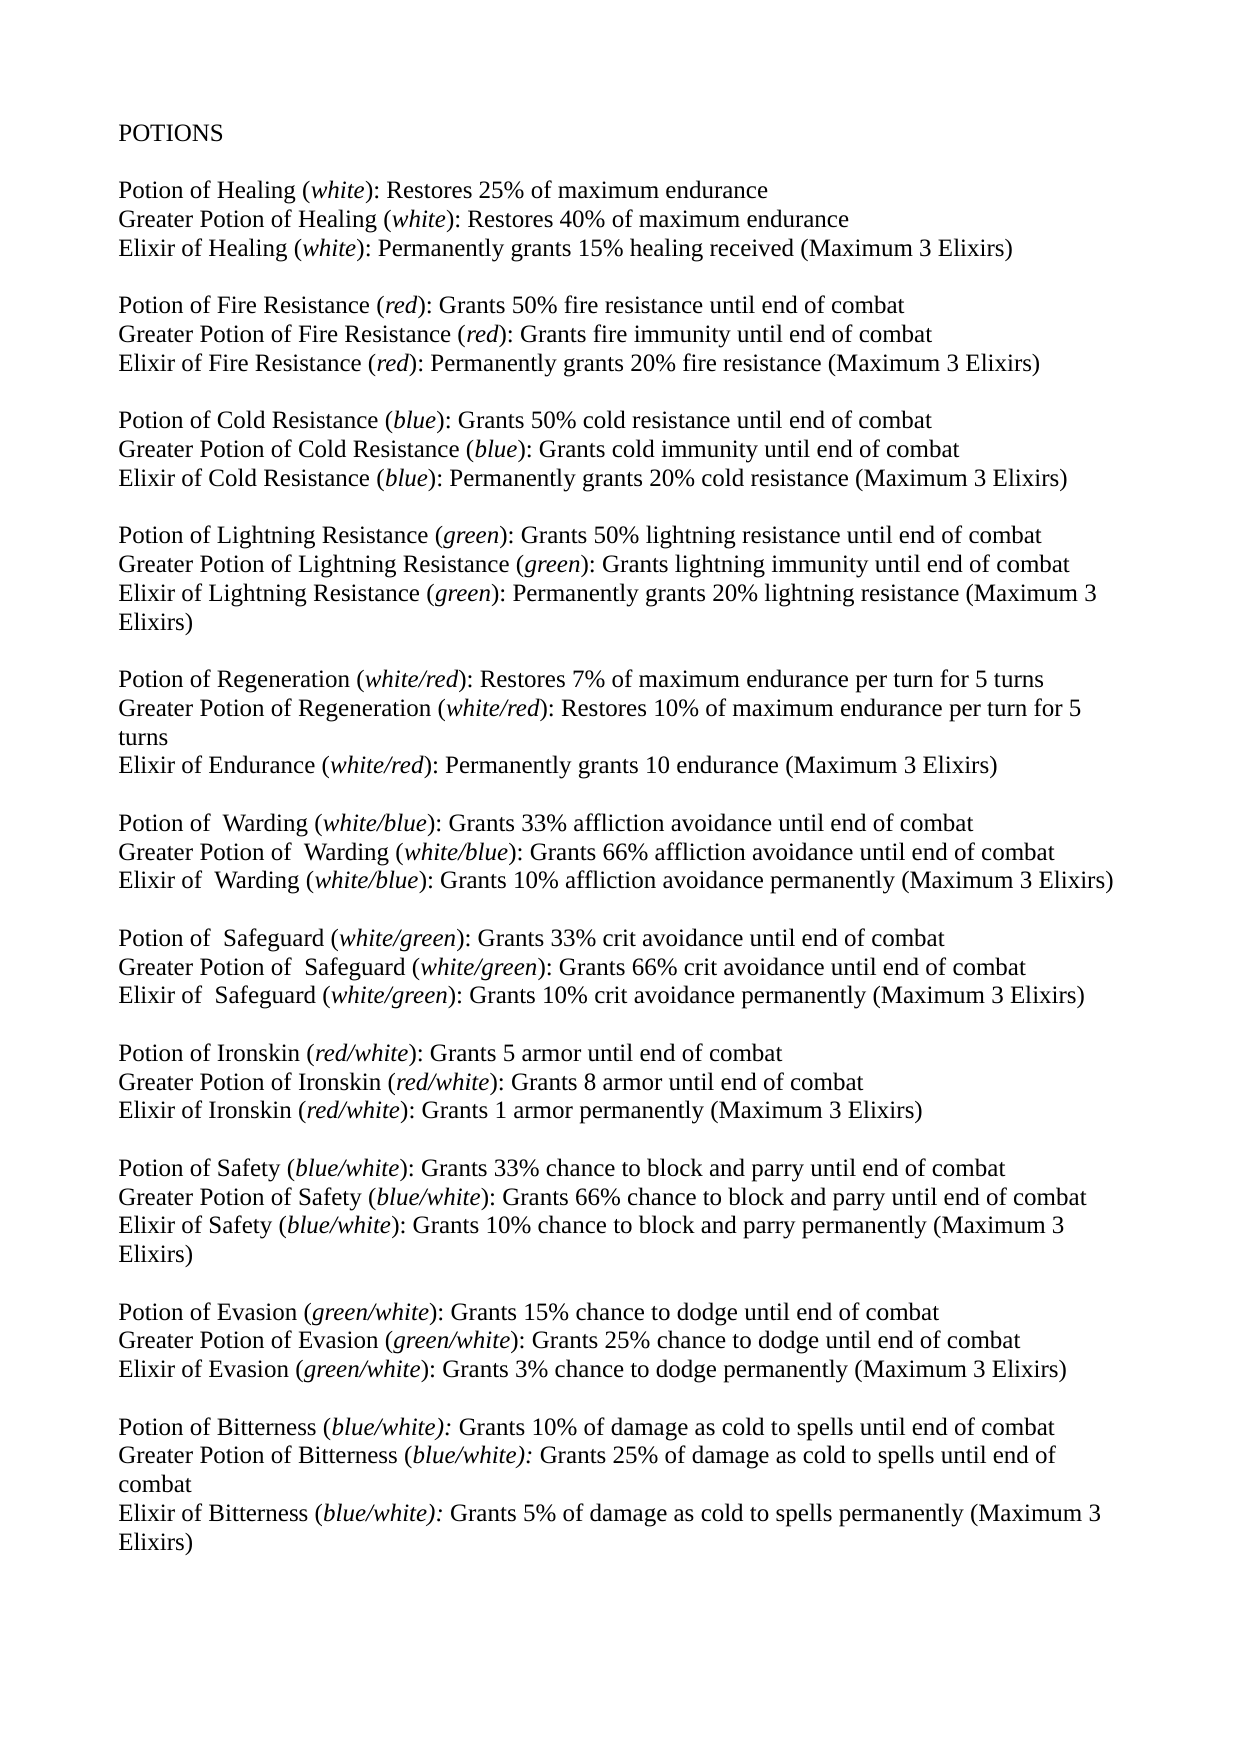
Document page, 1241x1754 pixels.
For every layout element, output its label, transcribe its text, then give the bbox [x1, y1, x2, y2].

text Elixir of Endurance (white/red): Permanently grants 10 endurance (Maximum 3 Elixirs) [118, 751, 1122, 779]
text Greater Potion of Fire Resistance (red): Grants fire immunity until end of combat [118, 319, 1122, 348]
text Potion of Healing (white): Restores 25% of maximum endurance [118, 176, 1122, 204]
text Potion of Fire Resistance (red): Grants 50% fire resistance until end of combat [118, 291, 1122, 319]
text Greater Potion of Safety (blue/white): Grants 66% chance to block and parry until end of combat [118, 1182, 1122, 1211]
text Elixir of Healing (white): Permanently grants 15% healing received (Maximum 3 Elixirs) [118, 233, 1122, 262]
text POTIONS [118, 118, 1122, 147]
text Potion of Cold Resistance (blue): Grants 50% cold resistance until end of combat [118, 406, 1122, 434]
text Greater Potion of Healing (white): Restores 40% of maximum endurance [118, 204, 1122, 233]
text Potion of Evasion (green/white): Grants 15% chance to dodge until end of combat [118, 1297, 1122, 1326]
text Elixir of Lightning Resistance (green): Permanently grants 20% lightning resistance (Maximum 3 Elixirs) [118, 578, 1122, 636]
text Greater Potion of Bitterness (blue/white): Grants 25% of damage as cold to spells until end of combat [118, 1441, 1122, 1498]
text Greater Potion of Lightning Resistance (green): Grants lightning immunity until end of combat [118, 549, 1122, 578]
text Elixir of Warding (white/blue): Grants 10% affliction avoidance permanently (Maximum 3 Elixirs) [118, 866, 1122, 894]
text Greater Potion of Ironskin (red/white): Grants 8 armor until end of combat [118, 1067, 1122, 1096]
text Greater Potion of Safeguard (white/green): Grants 66% crit avoidance until end of combat [118, 952, 1122, 981]
text Elixir of Bitterness (blue/white): Grants 5% of damage as cold to spells permanently (Maximum 3 Elixirs) [118, 1498, 1122, 1556]
text Potion of Regeneration (white/red): Restores 7% of maximum endurance per turn for 5 turns [118, 664, 1122, 693]
text Potion of Safeguard (white/green): Grants 33% crit avoidance until end of combat [118, 923, 1122, 952]
text Elixir of Ironskin (red/white): Grants 1 armor permanently (Maximum 3 Elixirs) [118, 1096, 1122, 1124]
text Elixir of Cold Resistance (blue): Permanently grants 20% cold resistance (Maximum 3 Elixirs) [118, 463, 1122, 492]
text Elixir of Safety (blue/white): Grants 10% chance to block and parry permanently (Maximum 3 Elixirs) [118, 1211, 1122, 1268]
text Greater Potion of Regeneration (white/red): Restores 10% of maximum endurance per turn for 5 turns [118, 693, 1122, 751]
text Potion of Bitterness (blue/white): Grants 10% of damage as cold to spells until end of combat [118, 1412, 1122, 1441]
text Greater Potion of Warding (white/blue): Grants 66% affliction avoidance until end of combat [118, 837, 1122, 866]
text Elixir of Evasion (green/white): Grants 3% chance to dodge permanently (Maximum 3 Elixirs) [118, 1354, 1122, 1383]
text Potion of Ironskin (red/white): Grants 5 armor until end of combat [118, 1038, 1122, 1067]
text Potion of Lightning Resistance (green): Grants 50% lightning resistance until end of combat [118, 521, 1122, 549]
text Greater Potion of Cold Resistance (blue): Grants cold immunity until end of combat [118, 434, 1122, 463]
text Potion of Safety (blue/white): Grants 33% chance to block and parry until end of combat [118, 1153, 1122, 1182]
text Greater Potion of Evasion (green/white): Grants 25% chance to dodge until end of combat [118, 1326, 1122, 1354]
text Elixir of Fire Resistance (red): Permanently grants 20% fire resistance (Maximum 3 Elixirs) [118, 348, 1122, 377]
text Elixir of Safeguard (white/green): Grants 10% crit avoidance permanently (Maximum 3 Elixirs) [118, 981, 1122, 1009]
text Potion of Warding (white/blue): Grants 33% affliction avoidance until end of combat [118, 808, 1122, 837]
